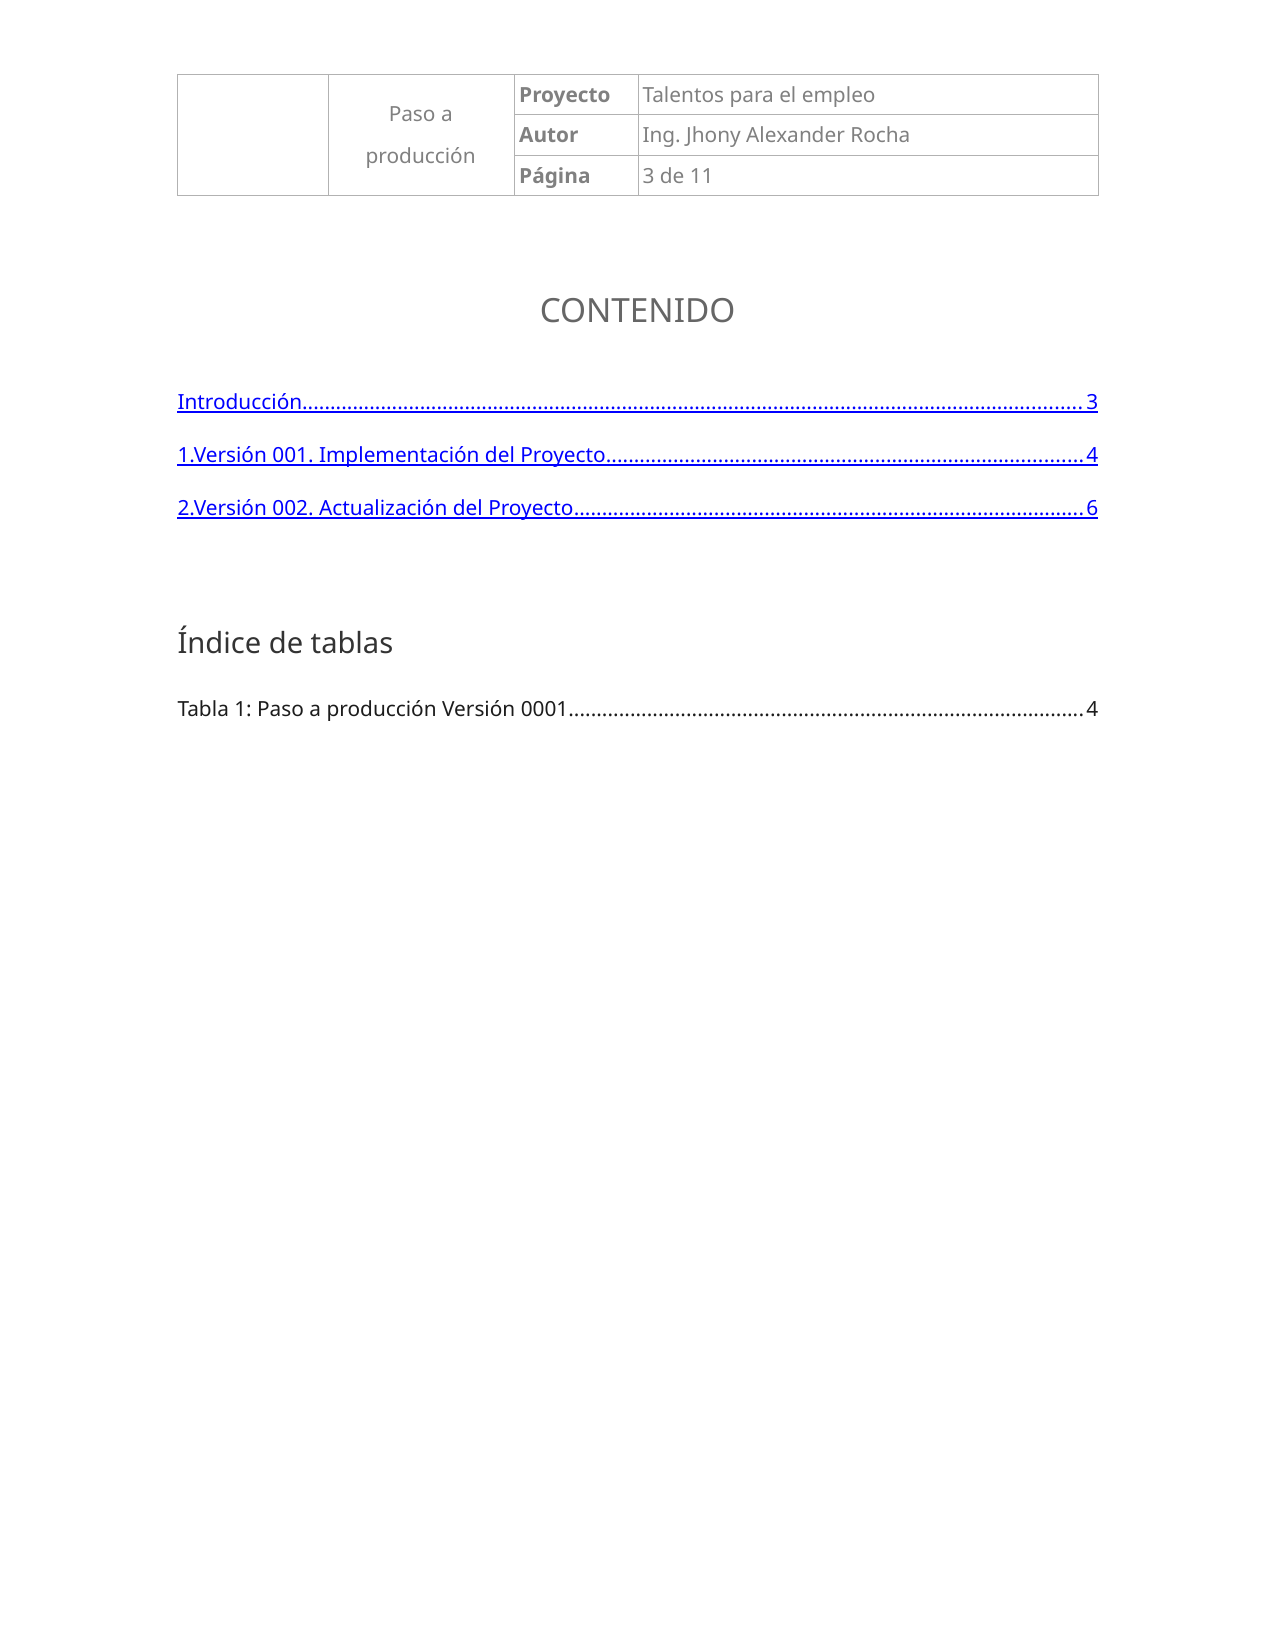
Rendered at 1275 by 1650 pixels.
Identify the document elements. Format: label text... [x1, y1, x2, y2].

subtitle CONTENIDO [177, 287, 1098, 332]
text Introducción 3 [177, 387, 1098, 411]
text 2.Versión 002. Actualización del Proyecto 6 [177, 493, 1098, 517]
subtitle Índice de tablas [177, 622, 1098, 662]
text 1.Versión 001. Implementación del Proyecto 4 [177, 440, 1098, 464]
text Tabla 1: Paso a producción Versión 0001. 4 [177, 694, 1098, 722]
